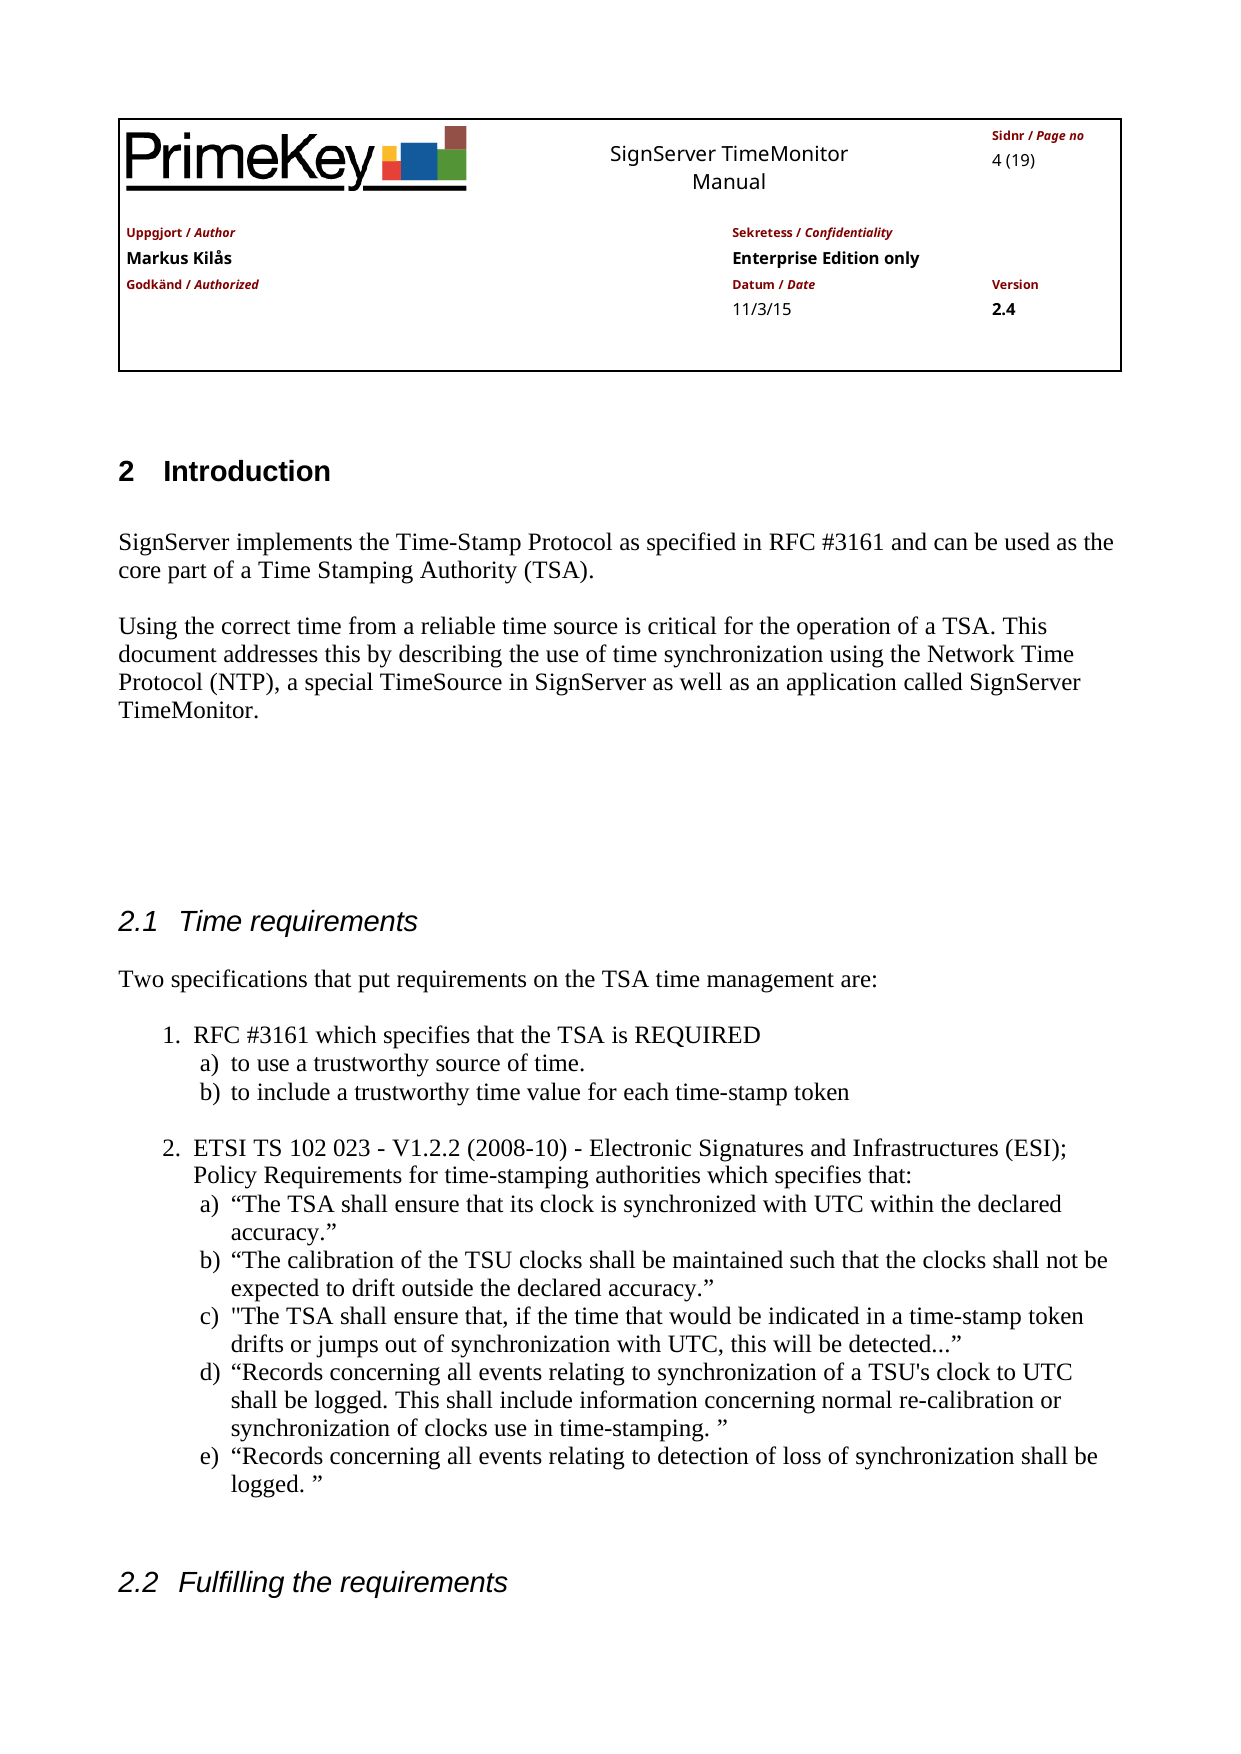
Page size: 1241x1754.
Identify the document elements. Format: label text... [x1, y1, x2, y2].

list “The calibration of the TSU clocks shall be maintained such that the clocks shall not be expected to drift outside the declared accuracy.” [193, 1246, 1122, 1302]
subtitle Time requirements [118, 905, 1122, 937]
picture [126, 126, 467, 191]
text SignServer implements the Time-Stamp Protocol as specified in RFC #3161 and can be used as the core part of a Time Stamping Authority (TSA). [118, 528, 1122, 584]
list “Records concerning all events relating to synchronization of a TSU's clock to UTC shall be logged. This shall include information concerning normal re-calibration or synchronization of clocks use in time-stamping. ” [193, 1358, 1122, 1442]
list RFC #3161 which specifies that the TSA is REQUIRED [156, 1021, 1122, 1049]
text Using the correct time from a reliable time source is critical for the operation of a TSA. This document addresses this by describing the use of time synchronization using the Network Time Protocol (NTP), a special TimeSource in SignServer as well as an application called SignServer TimeMonitor. [118, 612, 1122, 724]
subtitle Fulfilling the requirements [118, 1566, 1122, 1599]
text Two specifications that put requirements on the TSA time management are: [118, 965, 1122, 993]
subtitle Introduction [118, 455, 1122, 487]
list “The TSA shall ensure that its clock is synchronized with UTC within the declared accuracy.” [193, 1189, 1122, 1246]
list to include a trustworthy time value for each time-stamp token [193, 1077, 1122, 1133]
list to use a trustworthy source of time. [193, 1049, 1122, 1077]
list "The TSA shall ensure that, if the time that would be indicated in a time-stamp token drifts or jumps out of synchronization with UTC, this will be detected...” [193, 1302, 1122, 1358]
list “Records concerning all events relating to detection of loss of synchronization shall be logged. ” [193, 1442, 1122, 1498]
list ETSI TS 102 023 - V1.2.2 (2008-10) - Electronic Signatures and Infrastructures (ESI); Policy Requirements for time-stamping authorities which specifies that: [156, 1133, 1122, 1189]
